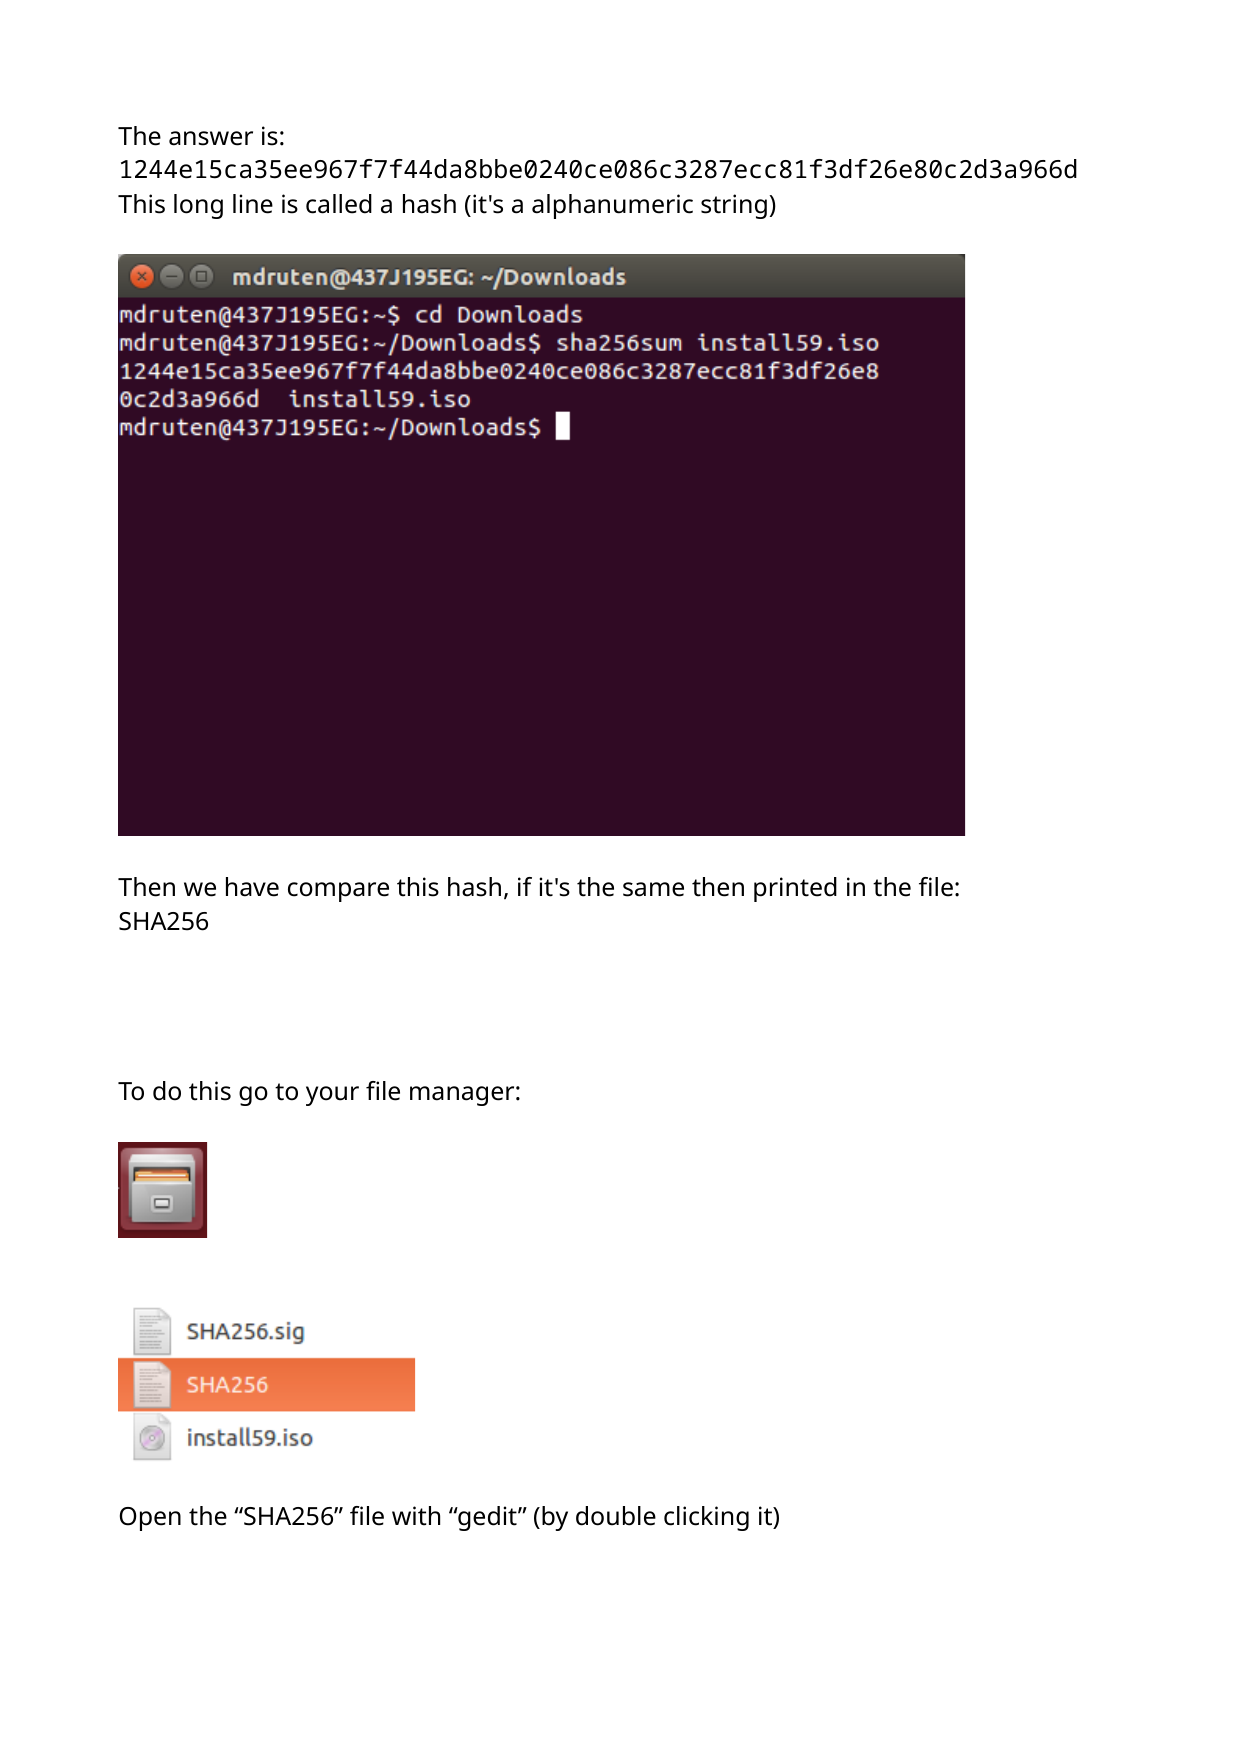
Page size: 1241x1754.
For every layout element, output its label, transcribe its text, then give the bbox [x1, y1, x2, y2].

picture [118, 254, 965, 836]
text The answer is: 1244e15ca35ee967f7f44da8bbe0240ce086c3287ecc81f3df26e80c2d3a966d This long line is called a hash (it's a alphanumeric string) [118, 118, 1122, 220]
picture [118, 1305, 415, 1465]
text Then we have compare this hash, if it's the same then printed in the file: SHA256 To do this go to your file manager: [118, 870, 1122, 1142]
picture [118, 1142, 208, 1238]
text Open the “SHA256” file with “gedit” (by double clicking it) [118, 1142, 1122, 1567]
